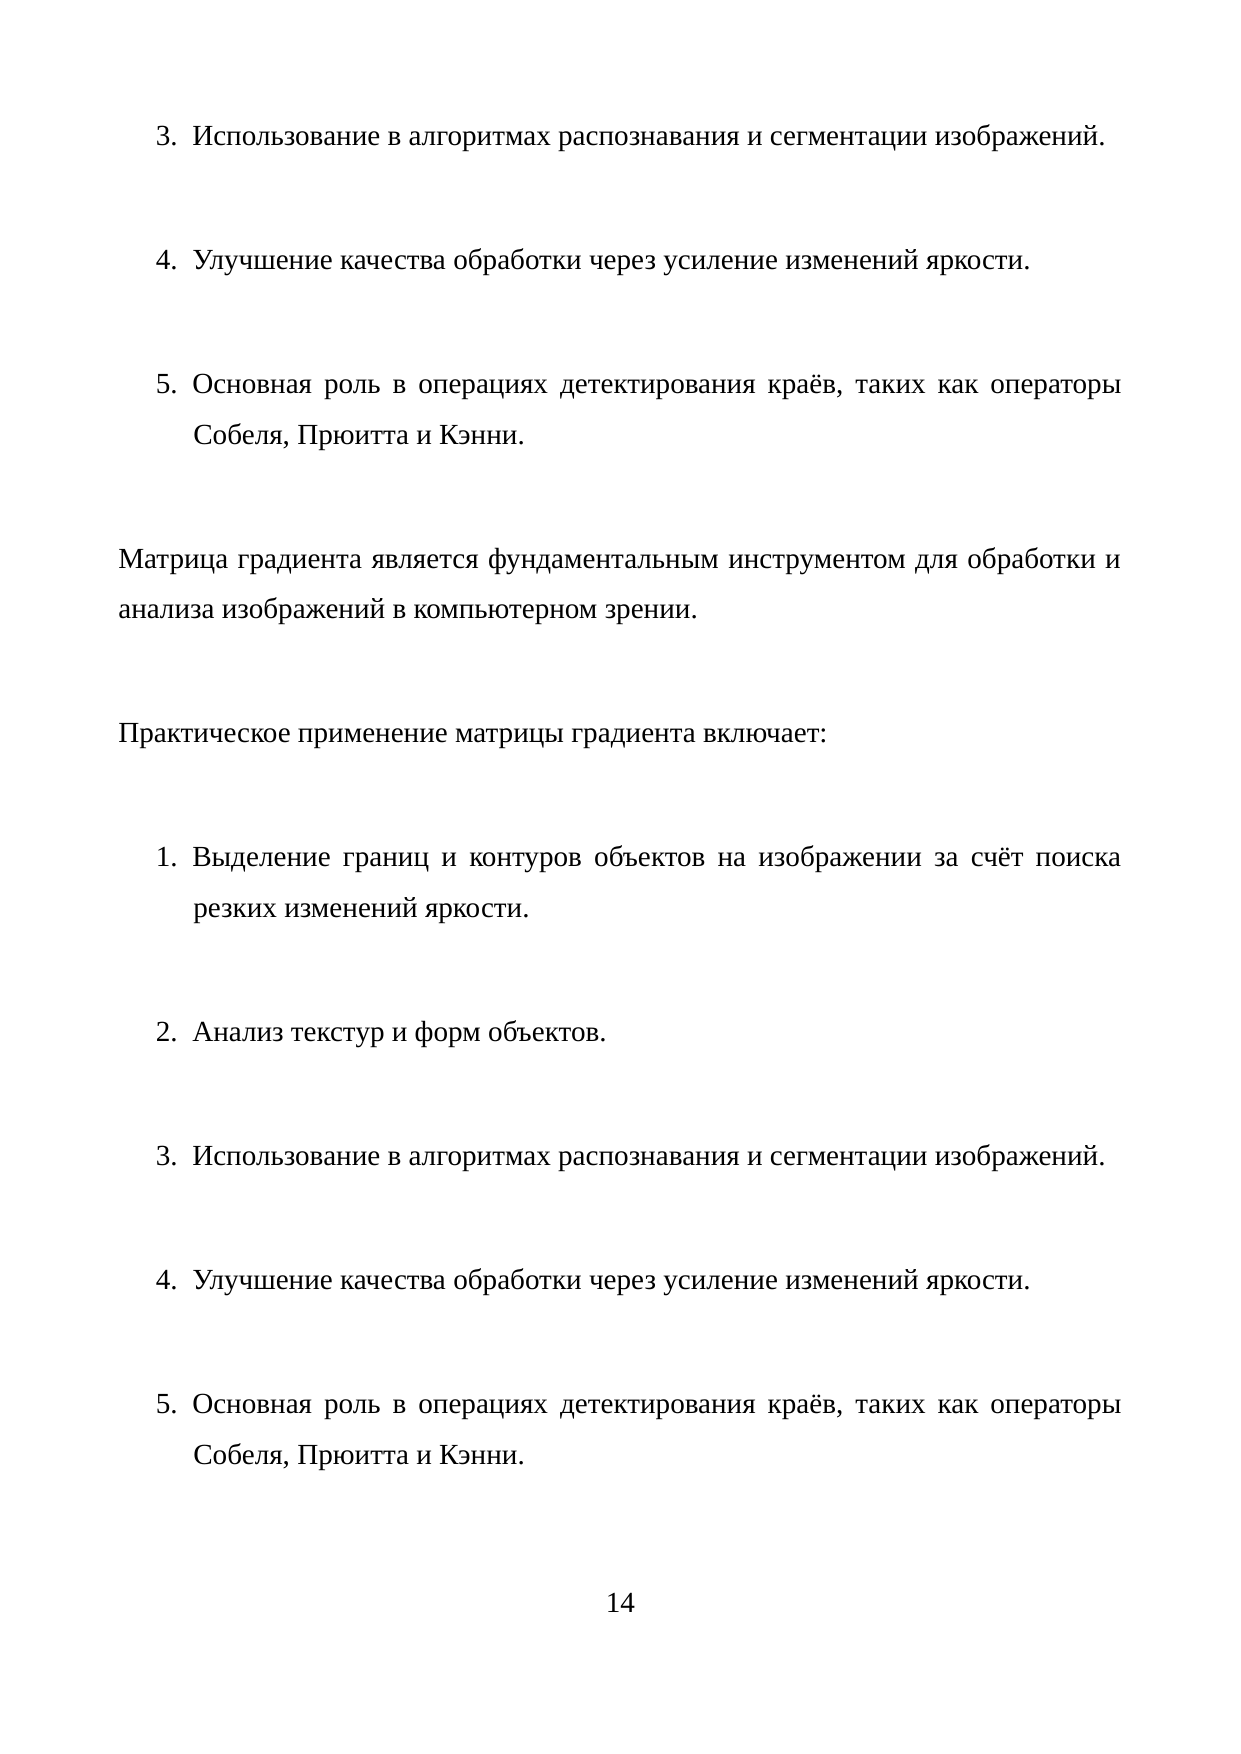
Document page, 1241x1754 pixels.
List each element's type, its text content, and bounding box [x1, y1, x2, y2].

list Выделение границ и контуров объектов на изображении за счёт поиска резких изменений яркости. [156, 839, 1122, 923]
text Матрица градиента является фундаментальным инструментом для обработки и анализа изображений в компьютерном зрении. [118, 541, 1122, 625]
list Улучшение качества обработки через усиление изменений яркости. [156, 1262, 1122, 1296]
list Основная роль в операциях детектирования краёв, таких как операторы Собеля, Прюитта и Кэнни. [156, 366, 1122, 450]
list Использование в алгоритмах распознавания и сегментации изображений. [156, 1138, 1122, 1172]
list Основная роль в операциях детектирования краёв, таких как операторы Собеля, Прюитта и Кэнни. [156, 1387, 1122, 1470]
list Использование в алгоритмах распознавания и сегментации изображений. [156, 118, 1122, 152]
text Практическое применение матрицы градиента включает: [118, 715, 1122, 749]
list Улучшение качества обработки через усиление изменений яркости. [156, 242, 1122, 276]
list Анализ текстур и форм объектов. [156, 1014, 1122, 1048]
